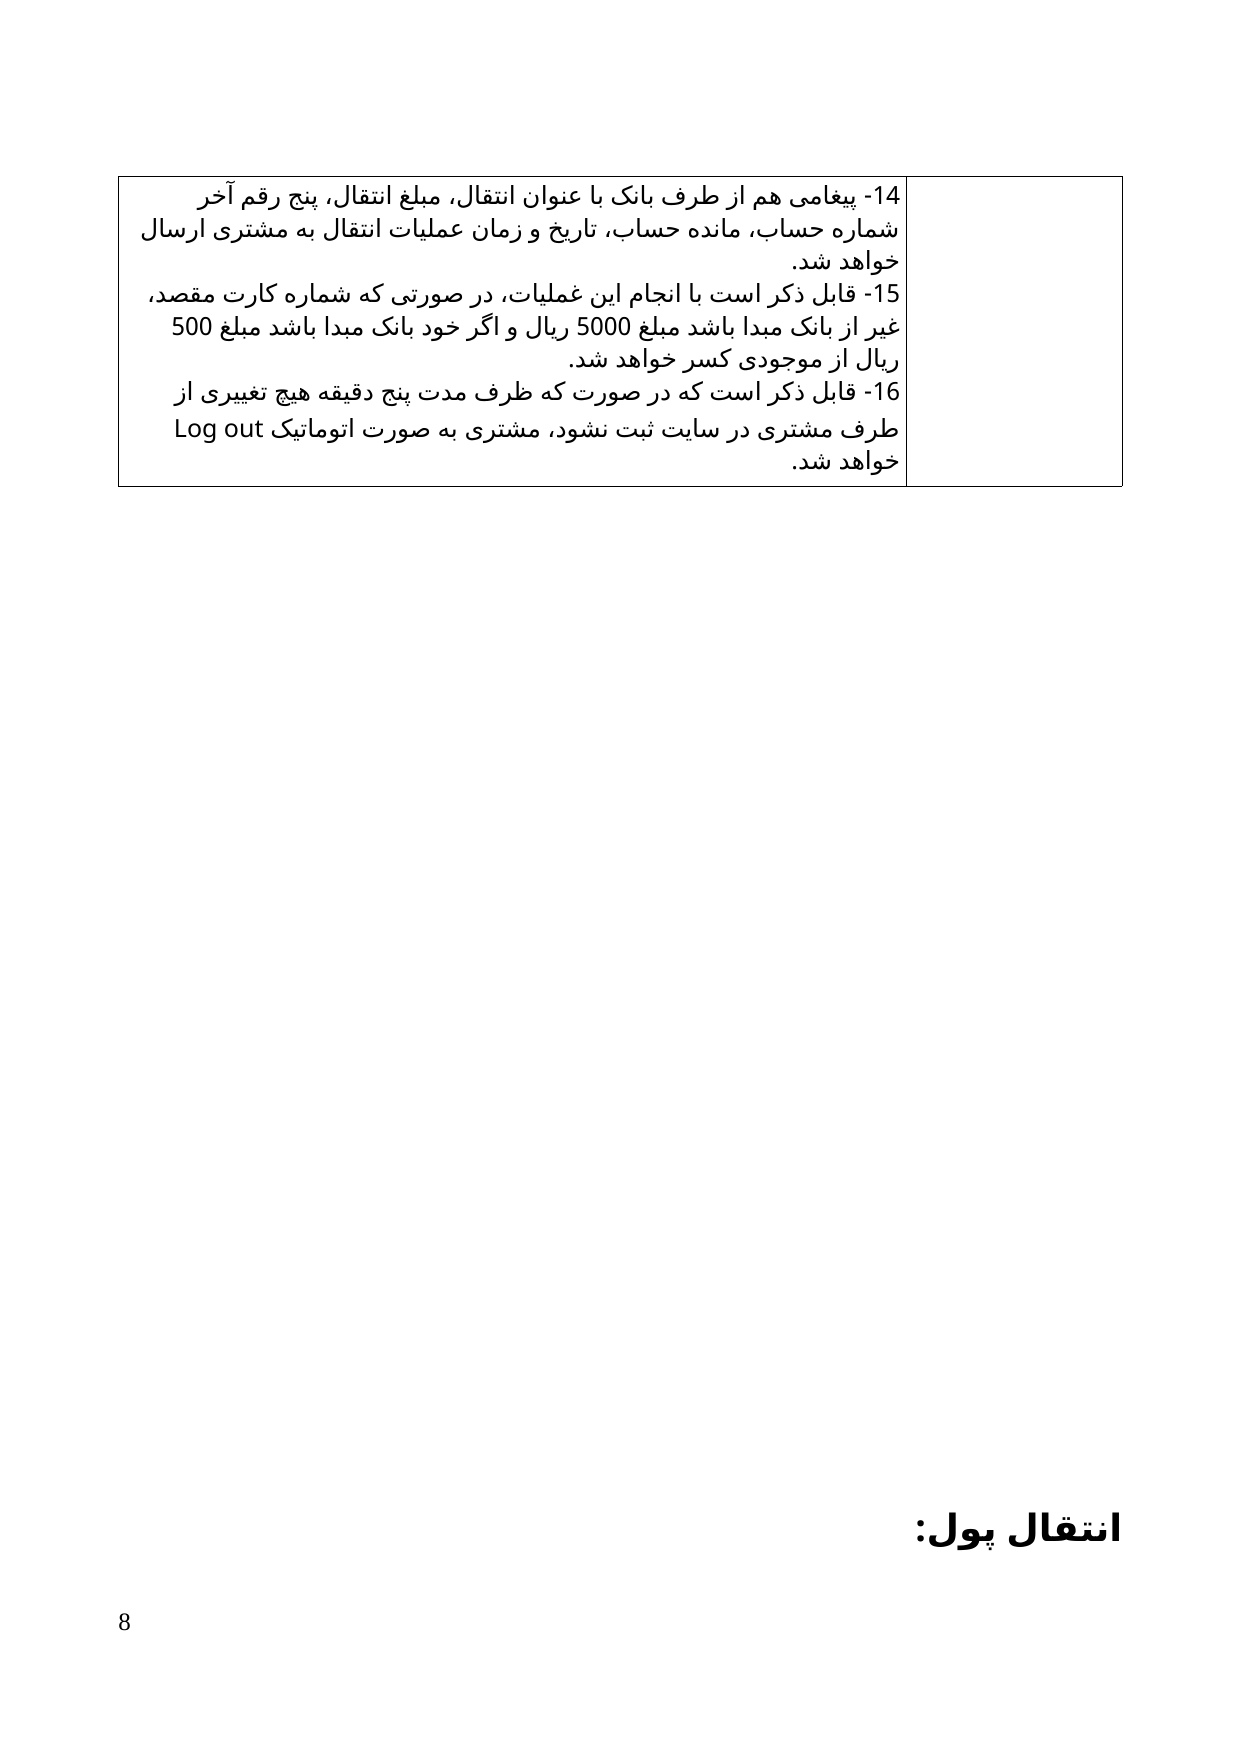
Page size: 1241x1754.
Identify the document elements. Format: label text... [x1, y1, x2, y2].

text انتقال پول: [118, 1508, 1122, 1557]
table_cell [907, 177, 1122, 486]
table_cell 1- پس از ورود به سایت، باید ابتدا وارد ماژول کارت به کارت درون بانکی و شتابی شد. 2- صفحه مورد نظر ظاهر خواهد شد، با این توضیح در بالای آن که "کاربران گرامی، در صورت تمایل می توانید سایر ملی کارت های خود که در لیست زیر نمایش داده نمیشوند را اضافه نمایید."، و به این منظور، دکمه ای برای تنظیمات کارت در جلوی متن یاد شده قرار گرفته است. 3- بعد از این متن، لیست شماره کارت هایی که قرار است عملیات کارت به کارت با آن صورت گیرد به صورت منوی زبانه ای قرار گرفته است. 4- بعد از انتخاب شماره کارت، باید کد CVV2 را وارد کرد. به منظور رعایت اصول امنیتی در کنار باکس این کد یک صفحه کلید مجازی تعبیه شده است. در ضمن با وارد کردن مقادیر به جای نمایش به صورت عددی، دایره توپر نشان داده می شود. 5- در باکس بعدی ورود رمز دوم قرار دارد. در کنار این باکس، دکمه درخواست رمز دوم کارت قرار گرفته است. مشتری به منظور تولید رمز یک بار مصرف باید بر روی این دکه کلیک کند. 6- با زدن این دکمه، شماره معکوس 120 ثانیه ای به عنوان اعتبار آن رمز شمرده خواهد شد، در این مدت رمز به تلفن همراه مشتری ارسال می شود. مشتری باید در این مدت، رمز را وارد کند. 7- در مرحله بعد، مشتری باید شماره کارت مقصد را وارد کند، در کنار این باکس دکمه ای تعبیه شده که لیست شماره کارت هایی را که تا به حال انتقال کارت به آنها صورت گرفته را نشان می دهد. قابل ذکر است که هیچ گونه اعتبار سنجی بر روی این باکس صورت نمی گیرد. 8- در این مرحله مشتری باید مبلغ انتقالی مورد نظر را به واحد پولی ریال وارد نماید. بر روی این باکس اعتبار سنجی به منظور عدم وارد کردن حروف صورت می گیرد. 9- در پایین ترین موقعیت صفحه ظاهر شده در همین use case، چهار دکمه با این عناوین قرار دارد: راهنما: که به صورت قدم به قدم تمامی مراحل بالا را تشریح می کند. پاک کردن: در صورتی که مشتری بخواهد مقادیر کلیه باکس ها را به صورت یکجا پاک کند. انصراف: در صورت که مشتری از انجام عملیات منصرف شده باشد. ادامه: به منظور تایید اطلاعات داده توسط مشتری و ادامه عملیات باید بر روی این دکمه کلیک شود. 10- پس از وارد کردن مقادیر خواسته شده و کلیک بر روی دکمه ادامه، صفحه حال دوباره لود می شود. شماره کارت و دارنده کارت مقصد، شماره حساب متصل به کارت، مبلغ انتقالی و نام بانک مقصد به منظور اطمینان از این عملیات به مشتری اطلاع داده خواهد شد. 11- در موقعیت پایین سمت راست صفحه، یک CheckBox به نام ذخیره در فهرست تماس قرار دارد که وظیفه ثبت شماره کارت را بر عهده دارد.(رجوع شود به مرحله 7) 12- به منظور تایید عملیات فوق، مشتری باید بر روی دکمه تایید کلیک کند در غیر این صورت باید دکمه انصراف فشرده شود. 13- پس از تایید عملیات، صفحه ای جدید لود خواهد شد، که در آن شماره کارت و دارنده کارت مقصد، شماره حساب متصل به کارت، مبلغ انتقالی و نام بانک مقصد تاریخ، شماره پیگیری و وضعیت تراکنش اعلام می شود. در صورتی که عملیات با موفقیت انجام شود، در وضعیت تراکنش کلمه موفق و یک تیک سبز رنگ و درغیر این صورت کلمه ناموفق و تیک قرمز رنگ ظاهر خواهد شد. 14- پیغامی هم از طرف بانک با عنوان انتقال، مبلغ انتقال، پنج رقم آخر شماره حساب، مانده حساب، تاریخ و زمان عملیات انتقال به مشتری ارسال خواهد شد. 15- قابل ذکر است با انجام این غملیات، در صورتی که شماره کارت مقصد، غیر از بانک مبدا باشد مبلغ 5000 ریال و اگر خود بانک مبدا باشد مبلغ 500 ریال از موجودی کسر خواهد شد. 16- قابل ذکر است که در صورت که ظرف مدت پنج دقیقه هیچ تغییری از طرف مشتری در سایت ثبت نشود، مشتری به صورت اتوماتیک Log out خواهد شد. [119, 177, 906, 486]
